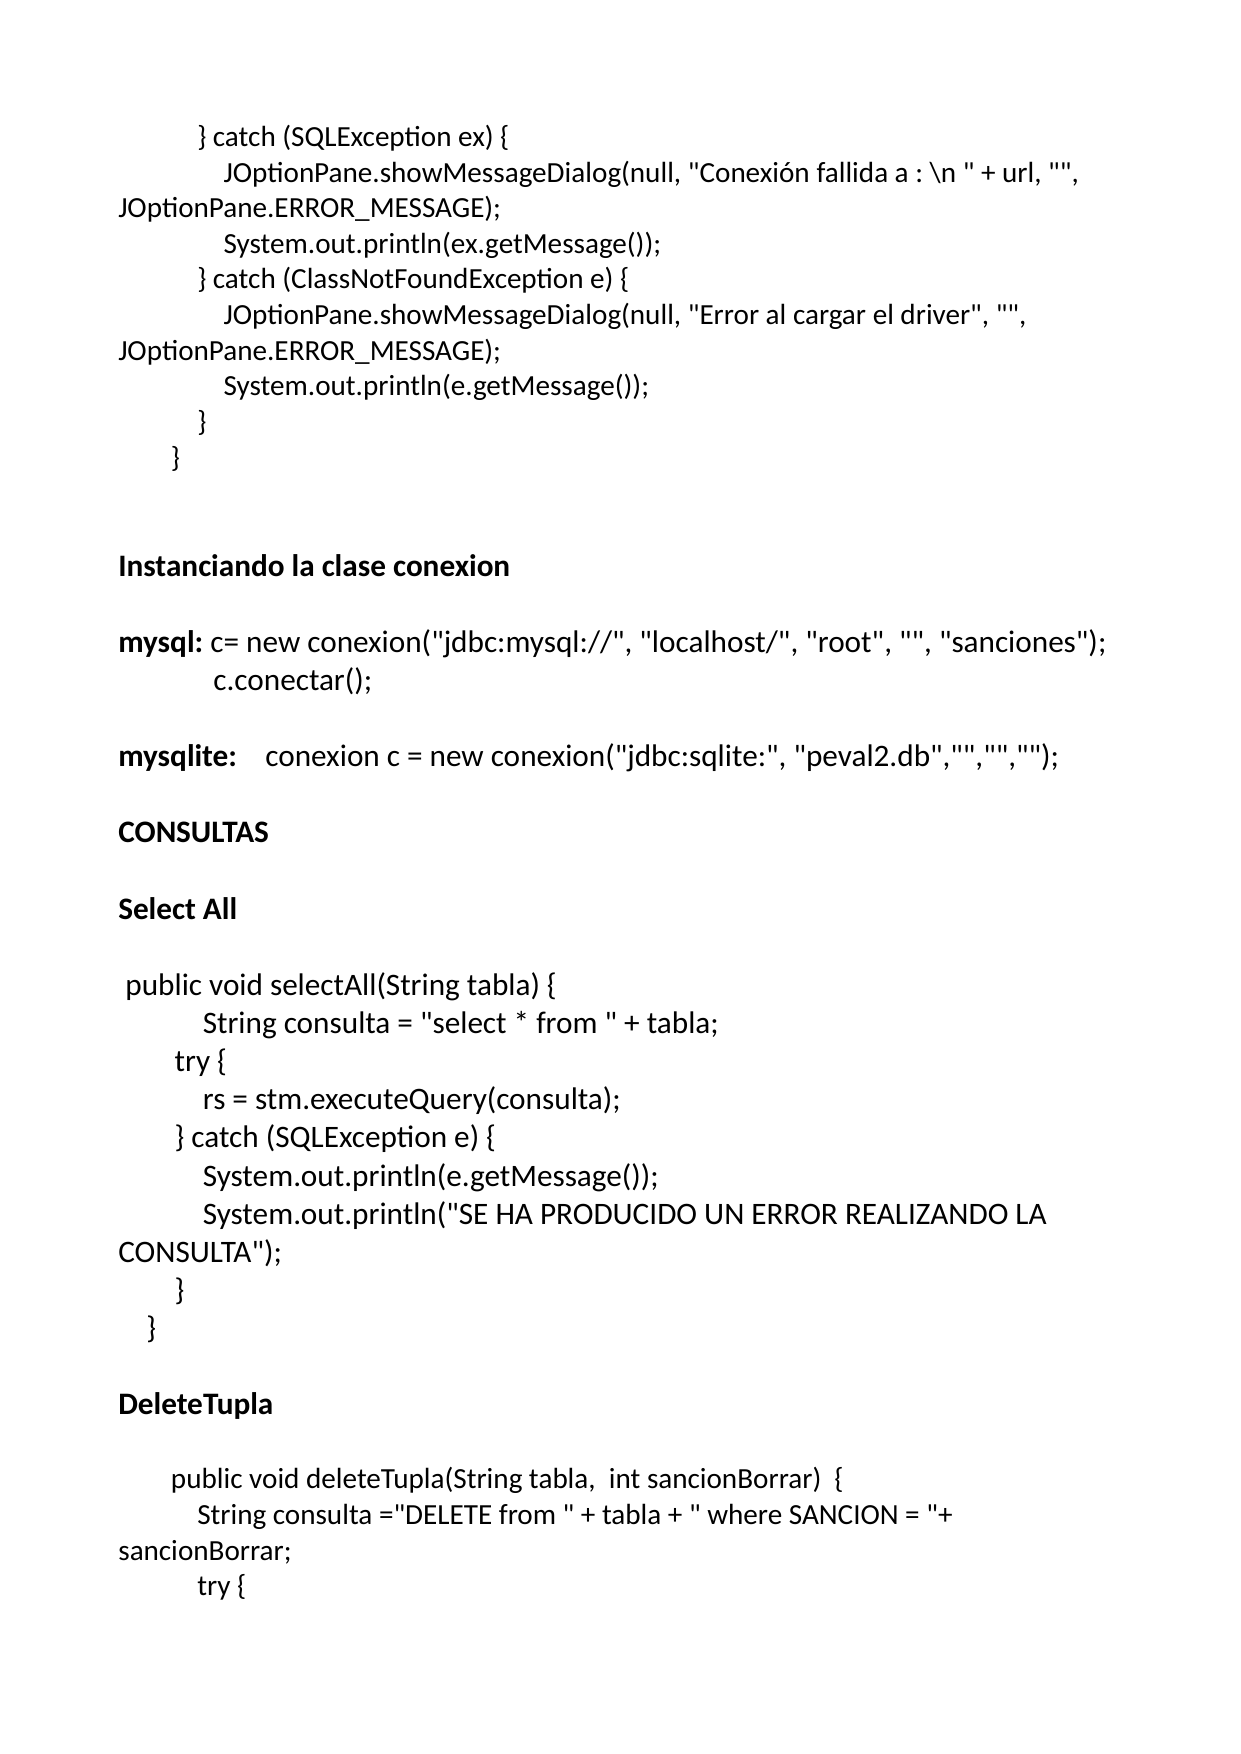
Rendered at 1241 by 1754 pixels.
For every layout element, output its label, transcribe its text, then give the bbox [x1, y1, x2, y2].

text try { [118, 1567, 1122, 1603]
text } catch (ClassNotFoundException e) { [118, 261, 1122, 296]
text String consulta = "select * from " + tabla; [118, 1003, 1122, 1041]
text Select All [118, 889, 1122, 927]
text c.conectar(); [118, 660, 1122, 698]
text DeleteTupla [118, 1384, 1122, 1422]
text public void selectAll(String tabla) { [118, 965, 1122, 1003]
text rs = stm.executeQuery(consulta); [118, 1079, 1122, 1117]
text mysql: c= new conexion("jdbc:mysql://", "localhost/", "root", "", "sanciones"); [118, 622, 1122, 660]
text } [118, 403, 1122, 439]
text JOptionPane.showMessageDialog(null, "Error al cargar el driver", "", JOptionPane.ERROR_MESSAGE); [118, 296, 1122, 367]
text System.out.println(e.getMessage()); [118, 1156, 1122, 1194]
text System.out.println(e.getMessage()); [118, 367, 1122, 403]
text } catch (SQLException e) { [118, 1117, 1122, 1156]
text System.out.println(ex.getMessage()); [118, 225, 1122, 261]
text mysqlite: conexion c = new conexion("jdbc:sqlite:", "peval2.db","","",""); [118, 736, 1122, 774]
text CONSULTAS [118, 812, 1122, 851]
text Instanciando la clase conexion [118, 546, 1122, 584]
text public void deleteTupla(String tabla, int sancionBorrar) { [118, 1461, 1122, 1496]
text try { [118, 1041, 1122, 1079]
text } [118, 439, 1122, 474]
text } [118, 1308, 1122, 1346]
text String consulta ="DELETE from " + tabla + " where SANCION = "+ sancionBorrar; [118, 1496, 1122, 1567]
text System.out.println("SE HA PRODUCIDO UN ERROR REALIZANDO LA CONSULTA"); [118, 1194, 1122, 1270]
text JOptionPane.showMessageDialog(null, "Conexión fallida a : \n " + url, "", JOptionPane.ERROR_MESSAGE); [118, 154, 1122, 225]
text } [118, 1270, 1122, 1308]
text } catch (SQLException ex) { [118, 118, 1122, 154]
